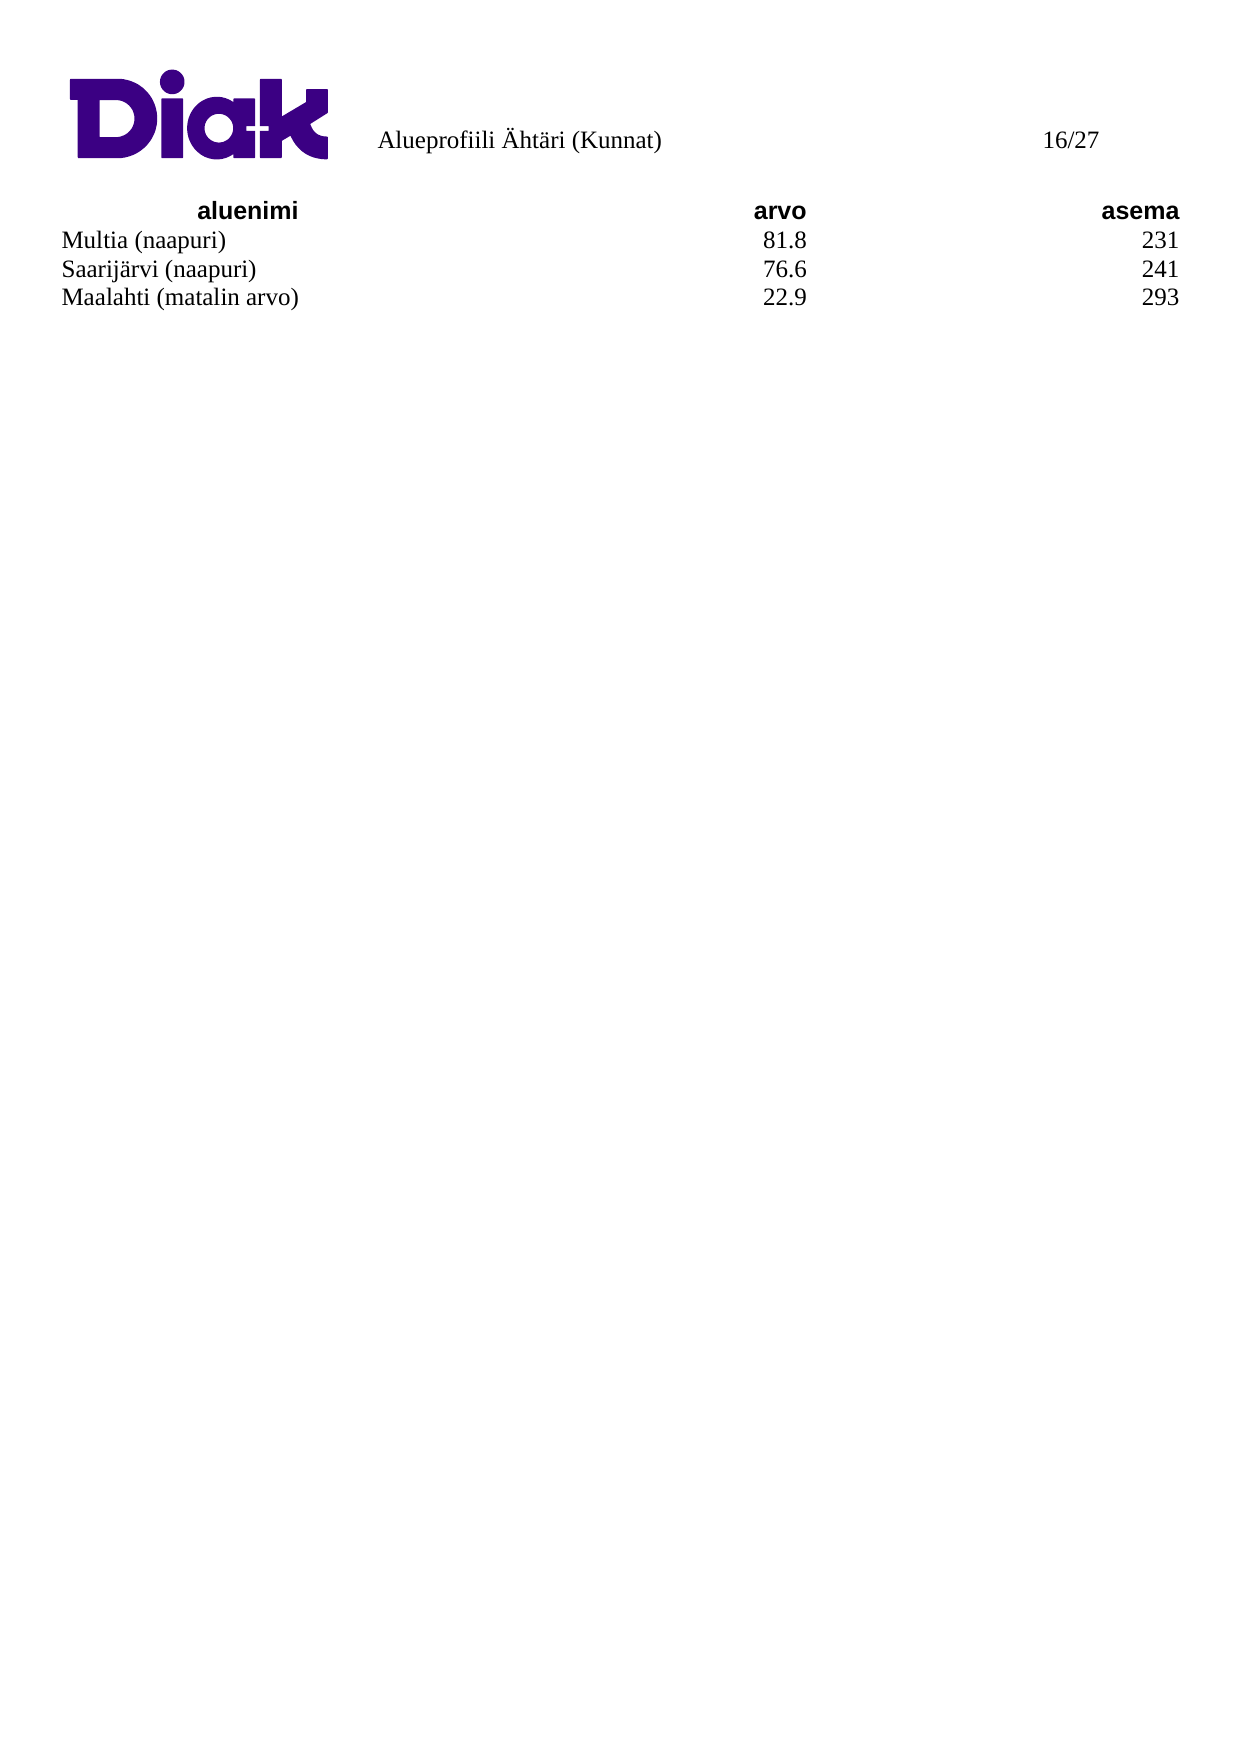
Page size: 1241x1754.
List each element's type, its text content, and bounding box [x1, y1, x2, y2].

table_cell 76.6 [434, 254, 806, 282]
table_cell 241 [806, 254, 1179, 282]
table_cell Multia (naapuri) [61, 225, 434, 254]
table_header asema [806, 196, 1179, 225]
table_cell 22.9 [434, 283, 806, 311]
table_header arvo [434, 196, 806, 225]
table_cell 81.8 [434, 225, 806, 254]
table_cell 293 [806, 283, 1179, 311]
table_cell 231 [806, 225, 1179, 254]
table_cell Saarijärvi (naapuri) [61, 254, 434, 282]
table_header aluenimi [61, 196, 434, 225]
table_cell Maalahti (matalin arvo) [61, 283, 434, 311]
